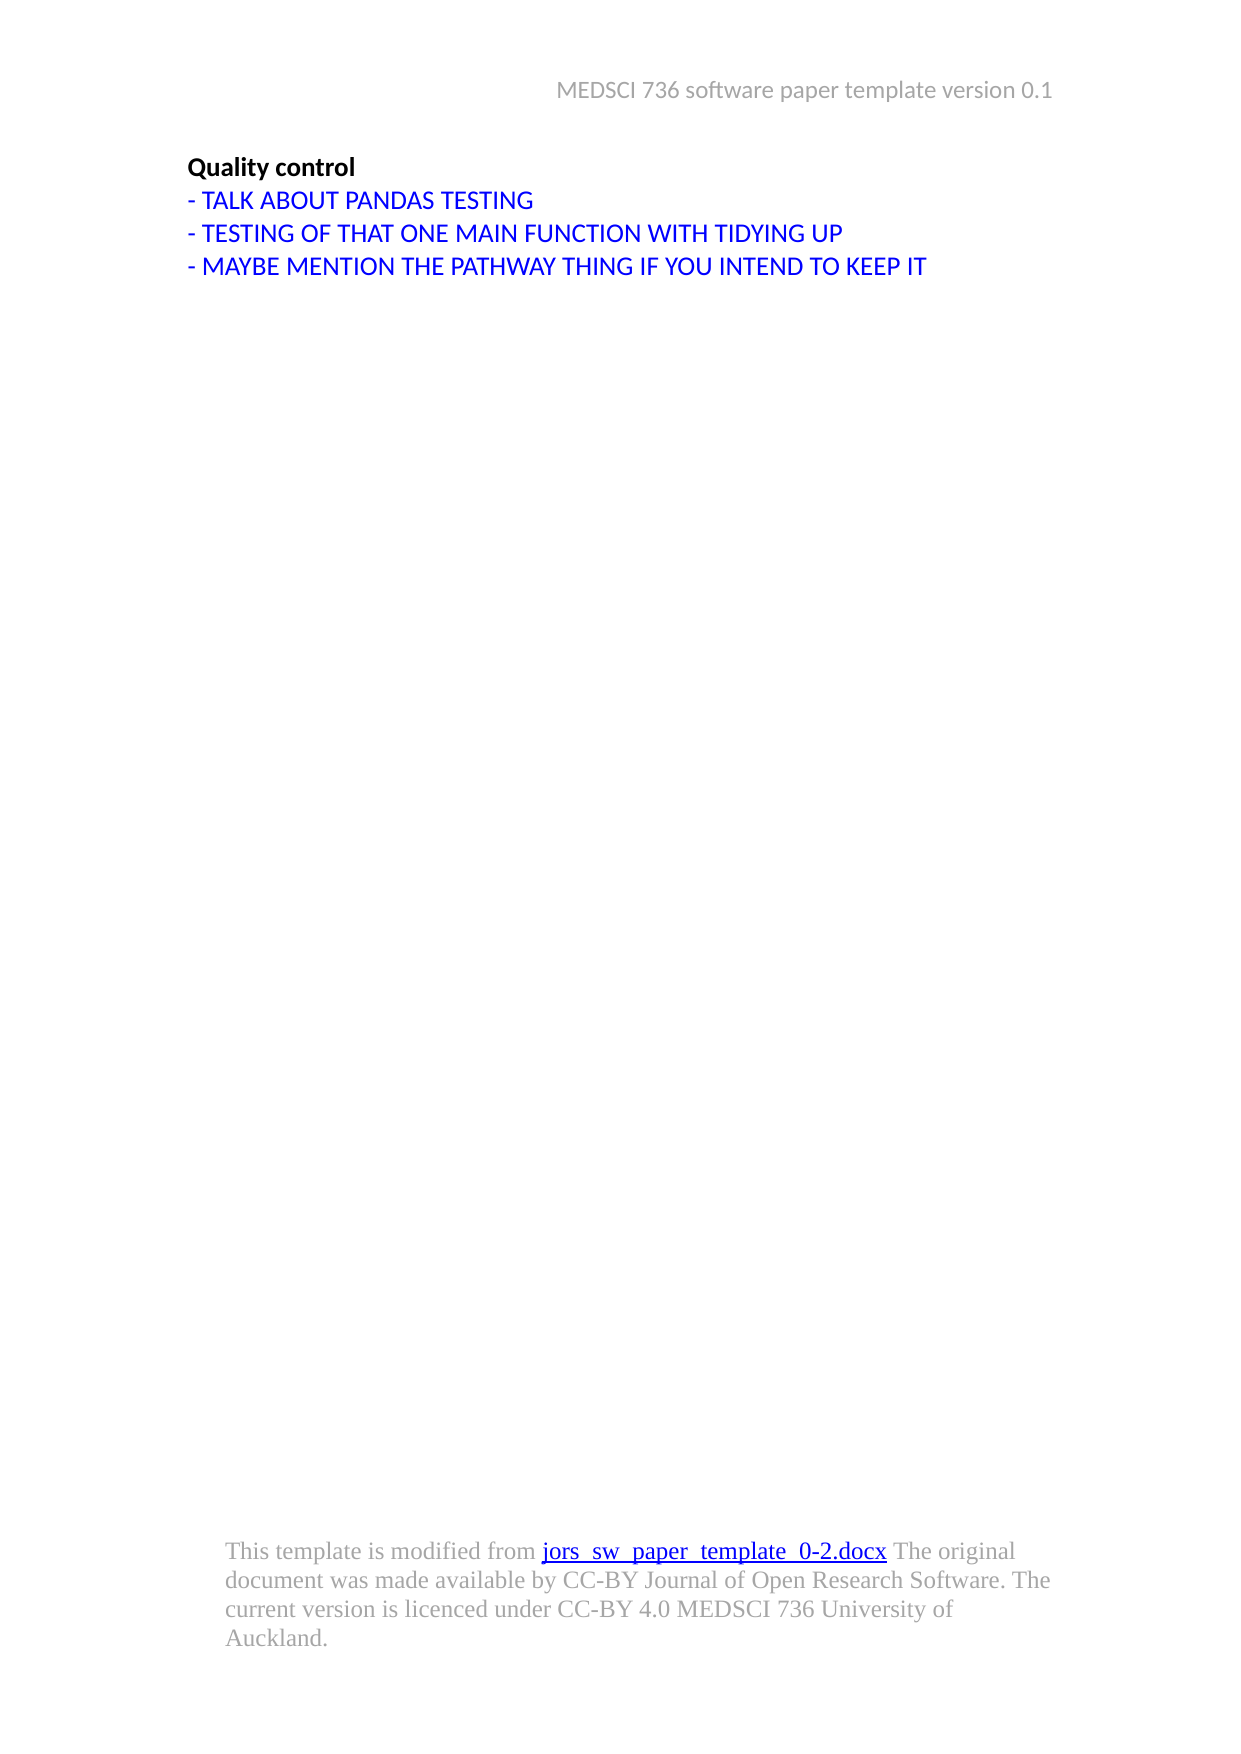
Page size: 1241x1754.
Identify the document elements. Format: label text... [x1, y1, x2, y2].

text Quality control [187, 150, 1053, 183]
text - MAYBE MENTION THE PATHWAY THING IF YOU INTEND TO KEEP IT [187, 249, 1053, 282]
text - TALK ABOUT PANDAS TESTING [187, 183, 1053, 216]
text - TESTING OF THAT ONE MAIN FUNCTION WITH TIDYING UP [187, 216, 1053, 249]
